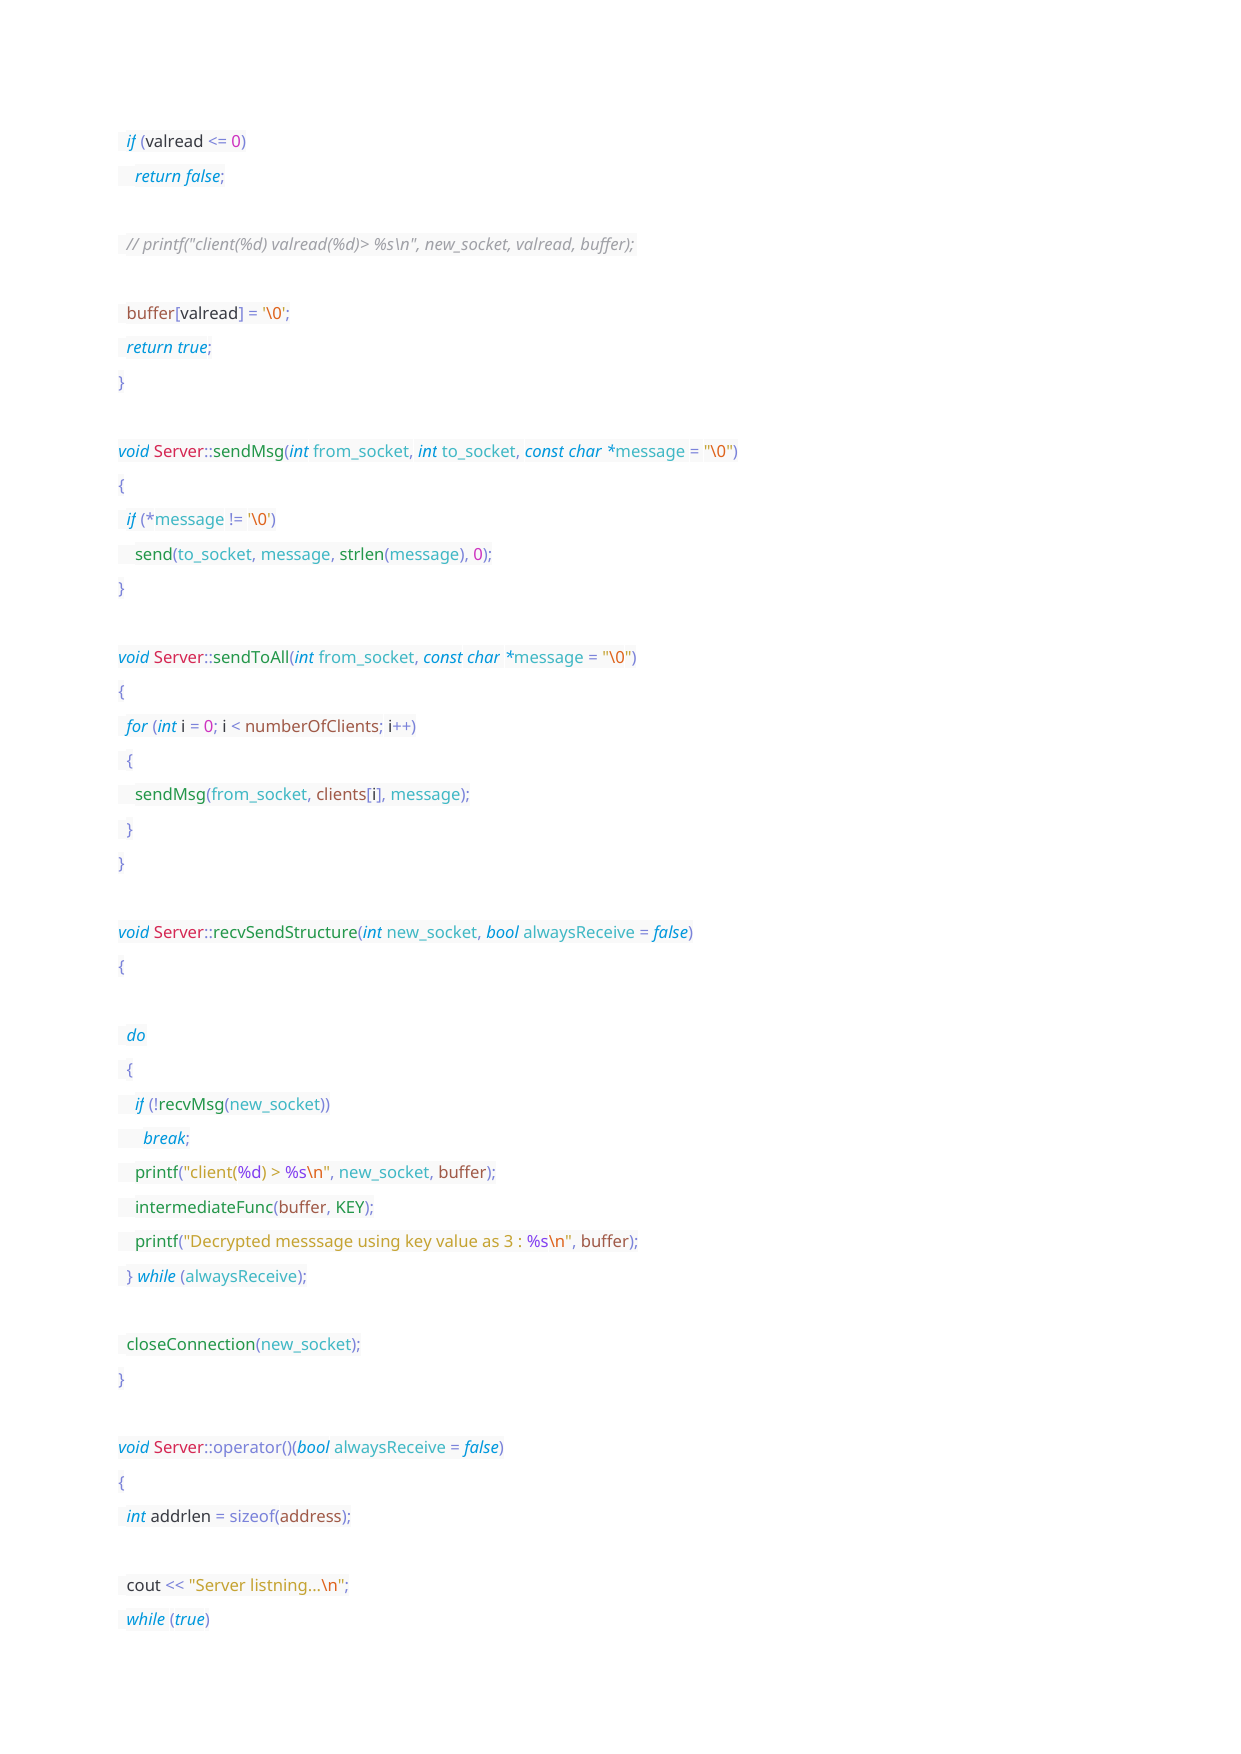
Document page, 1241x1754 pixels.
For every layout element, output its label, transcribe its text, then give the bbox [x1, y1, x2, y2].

text { [118, 737, 1122, 771]
text void Server::recvSendStructure(int new_socket, bool alwaysReceive = false) [118, 909, 1122, 943]
text } [118, 1356, 1122, 1390]
text void Server::sendToAll(int from_socket, const char *message = "\0") [118, 634, 1122, 668]
text void Server::operator()(bool alwaysReceive = false) [118, 1424, 1122, 1459]
text intermediateFunc(buffer, KEY); [118, 1184, 1122, 1218]
text { [118, 943, 1122, 977]
text cout << "Server listning...\n"; [118, 1562, 1122, 1596]
text printf("Decrypted messsage using key value as 3 : %s\n", buffer); [118, 1218, 1122, 1252]
text int addrlen = sizeof(address); [118, 1493, 1122, 1527]
text for (int i = 0; i < numberOfClients; i++) [118, 702, 1122, 737]
text send(to_socket, message, strlen(message), 0); [118, 531, 1122, 565]
text if (!recvMsg(new_socket)) [118, 1081, 1122, 1115]
text } [118, 565, 1122, 599]
text sendMsg(from_socket, clients[i], message); [118, 771, 1122, 806]
text void Server::sendMsg(int from_socket, int to_socket, const char *message = "\0") [118, 427, 1122, 462]
text buffer[valread] = '\0'; [118, 290, 1122, 324]
text } [118, 806, 1122, 840]
text do [118, 1012, 1122, 1046]
text } [118, 359, 1122, 393]
text { [118, 1459, 1122, 1493]
text } while (alwaysReceive); [118, 1252, 1122, 1287]
text } [118, 840, 1122, 874]
text if (*message != '\0') [118, 496, 1122, 531]
text while (true) [118, 1596, 1122, 1631]
text closeConnection(new_socket); [118, 1321, 1122, 1356]
text if (valread <= 0) [118, 118, 1122, 152]
text printf("client(%d) > %s\n", new_socket, buffer); [118, 1149, 1122, 1184]
text break; [118, 1115, 1122, 1149]
text // printf("client(%d) valread(%d)> %s\n", new_socket, valread, buffer); [118, 221, 1122, 256]
text { [118, 1046, 1122, 1081]
text return true; [118, 324, 1122, 359]
text return false; [118, 152, 1122, 187]
text { [118, 668, 1122, 702]
text { [118, 462, 1122, 496]
